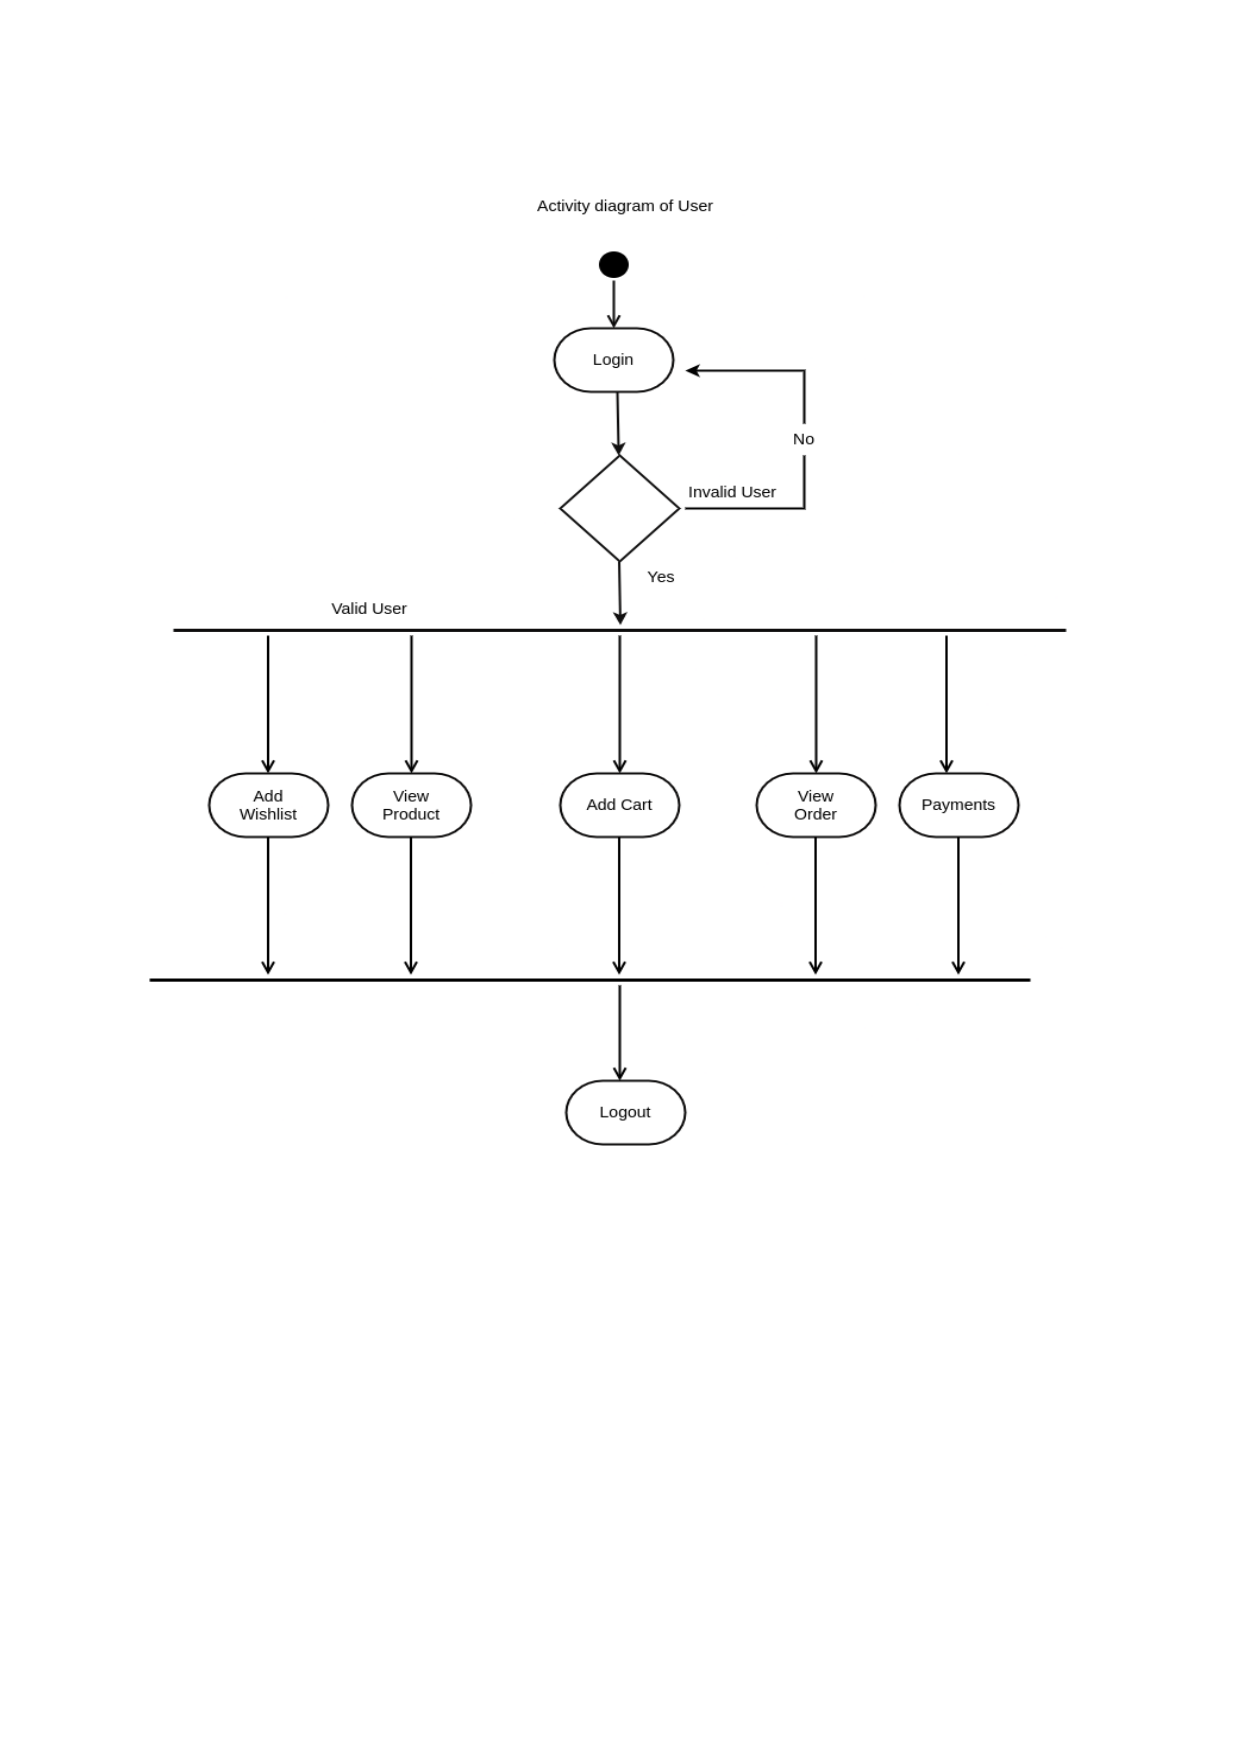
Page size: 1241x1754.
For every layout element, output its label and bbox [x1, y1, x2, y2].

picture [148, 190, 1068, 1146]
